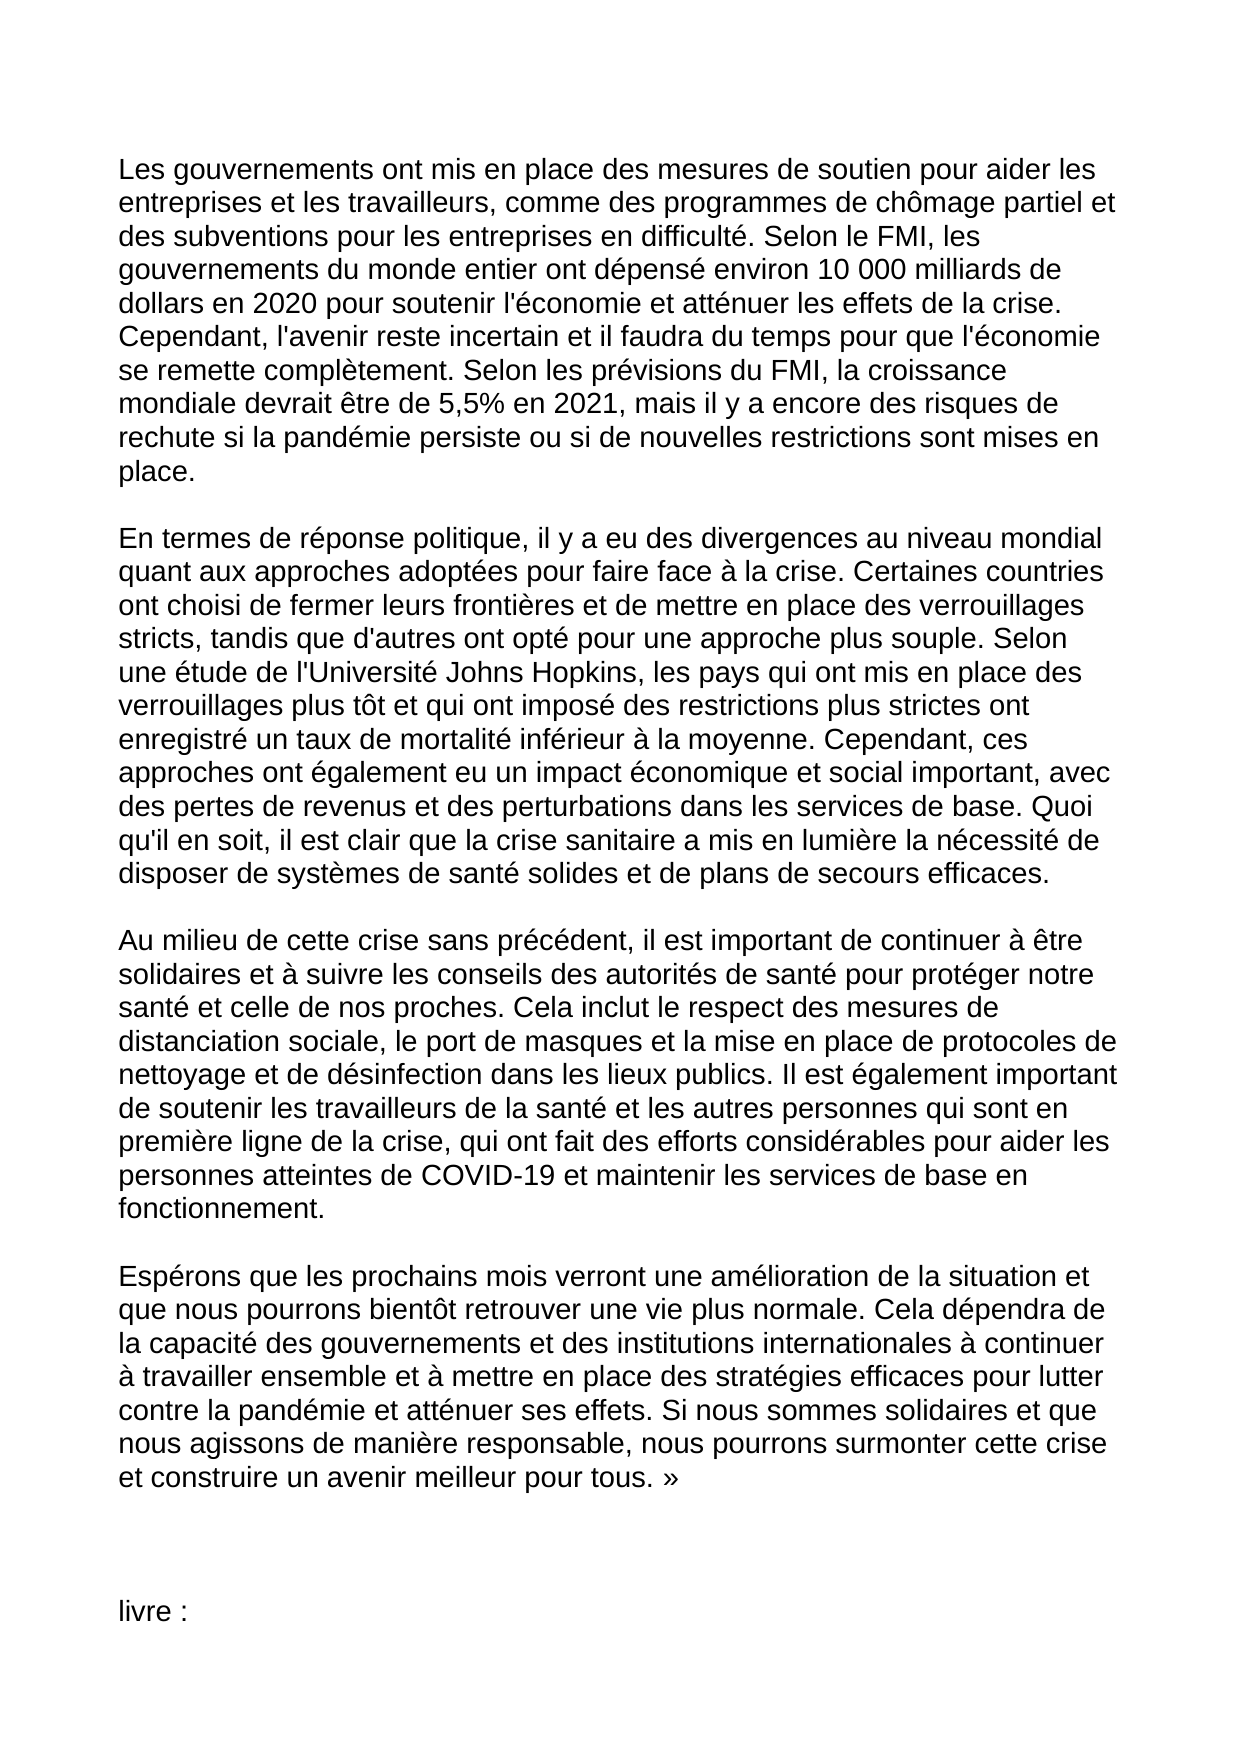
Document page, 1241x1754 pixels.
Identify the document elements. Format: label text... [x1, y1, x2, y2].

text Espérons que les prochains mois verront une amélioration de la situation et que nous pourrons bientôt retrouver une vie plus normale. Cela dépendra de la capacité des gouvernements et des institutions internationales à continuer à travailler ensemble et à mettre en place des stratégies efficaces pour lutter contre la pandémie et atténuer ses effets. Si nous sommes solidaires et que nous agissons de manière responsable, nous pourrons surmonter cette crise et construire un avenir meilleur pour tous. » [118, 1258, 1122, 1493]
text En termes de réponse politique, il y a eu des divergences au niveau mondial quant aux approches adoptées pour faire face à la crise. Certaines countries ont choisi de fermer leurs frontières et de mettre en place des verrouillages stricts, tandis que d'autres ont opté pour une approche plus souple. Selon une étude de l'Université Johns Hopkins, les pays qui ont mis en place des verrouillages plus tôt et qui ont imposé des restrictions plus strictes ont enregistré un taux de mortalité inférieur à la moyenne. Cependant, ces approches ont également eu un impact économique et social important, avec des pertes de revenus et des perturbations dans les services de base. Quoi qu'il en soit, il est clair que la crise sanitaire a mis en lumière la nécessité de disposer de systèmes de santé solides et de plans de secours efficaces. [118, 521, 1122, 889]
text Les gouvernements ont mis en place des mesures de soutien pour aider les entreprises et les travailleurs, comme des programmes de chômage partiel et des subventions pour les entreprises en difficulté. Selon le FMI, les gouvernements du monde entier ont dépensé environ 10 000 milliards de dollars en 2020 pour soutenir l'économie et atténuer les effets de la crise. Cependant, l'avenir reste incertain et il faudra du temps pour que l'économie se remette complètement. Selon les prévisions du FMI, la croissance mondiale devrait être de 5,5% en 2021, mais il y a encore des risques de rechute si la pandémie persiste ou si de nouvelles restrictions sont mises en place. [118, 152, 1122, 487]
text livre : [118, 1594, 1122, 1627]
text Au milieu de cette crise sans précédent, il est important de continuer à être solidaires et à suivre les conseils des autorités de santé pour protéger notre santé et celle de nos proches. Cela inclut le respect des mesures de distanciation sociale, le port de masques et la mise en place de protocoles de nettoyage et de désinfection dans les lieux publics. Il est également important de soutenir les travailleurs de la santé et les autres personnes qui sont en première ligne de la crise, qui ont fait des efforts considérables pour aider les personnes atteintes de COVID-19 et maintenir les services de base en fonctionnement. [118, 923, 1122, 1225]
